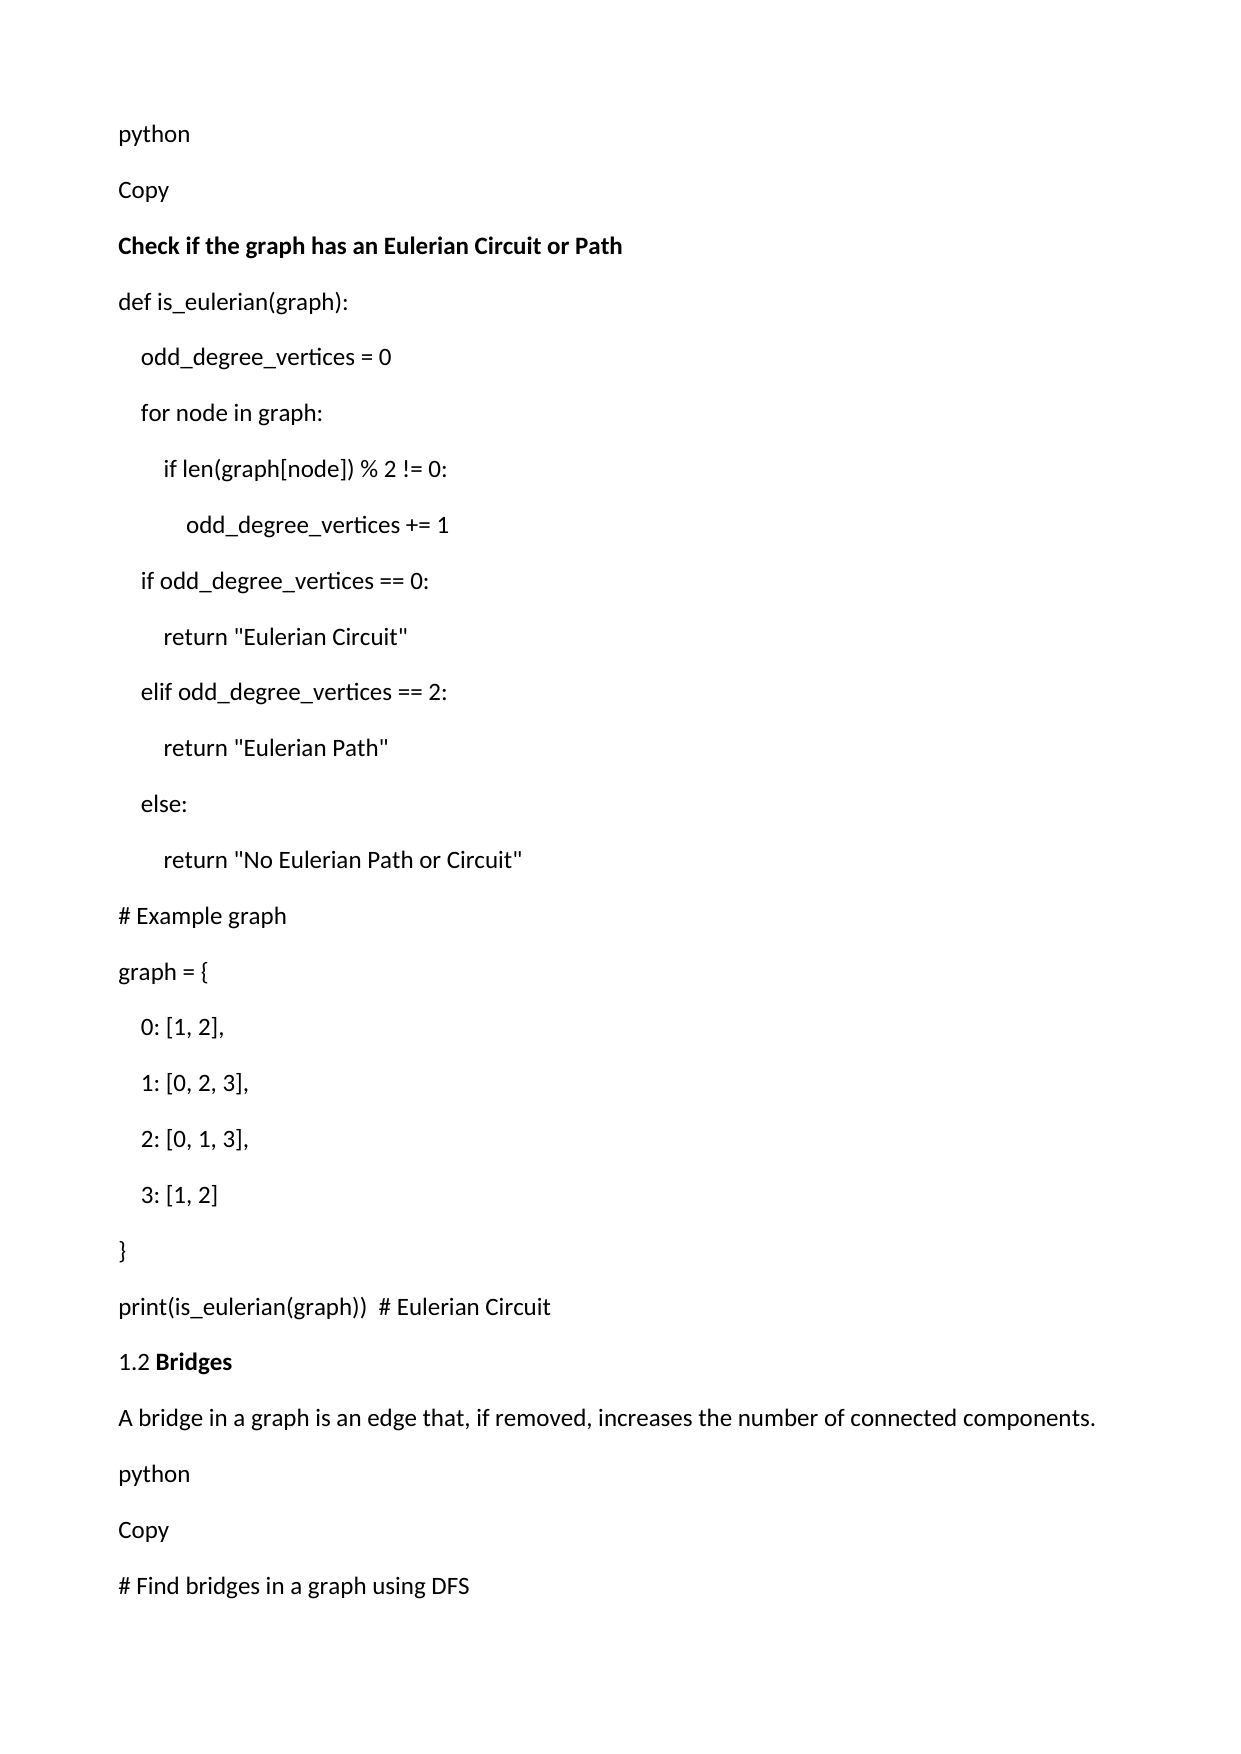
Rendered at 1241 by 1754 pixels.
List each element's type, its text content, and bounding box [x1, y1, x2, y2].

text else: [118, 788, 1122, 819]
text } [118, 1235, 1122, 1265]
text graph = { [118, 956, 1122, 986]
text print(is_eulerian(graph)) # Eulerian Circuit [118, 1291, 1122, 1321]
text Check if the graph has an Eulerian Circuit or Path [118, 230, 1122, 260]
text A bridge in a graph is an edge that, if removed, increases the number of connected components. [118, 1402, 1122, 1433]
text 1.2 Bridges [118, 1346, 1122, 1377]
text python [118, 118, 1122, 149]
text Copy [118, 174, 1122, 204]
text # Example graph [118, 900, 1122, 930]
text for node in graph: [118, 397, 1122, 428]
text 1: [0, 2, 3], [118, 1067, 1122, 1098]
text 2: [0, 1, 3], [118, 1123, 1122, 1154]
text return "Eulerian Circuit" [118, 621, 1122, 651]
text 0: [1, 2], [118, 1011, 1122, 1042]
text return "No Eulerian Path or Circuit" [118, 844, 1122, 874]
text python [118, 1458, 1122, 1489]
text def is_eulerian(graph): [118, 286, 1122, 316]
text if len(graph[node]) % 2 != 0: [118, 453, 1122, 484]
text Copy [118, 1514, 1122, 1544]
text if odd_degree_vertices == 0: [118, 565, 1122, 595]
text 3: [1, 2] [118, 1179, 1122, 1209]
text # Find bridges in a graph using DFS [118, 1570, 1122, 1600]
text return "Eulerian Path" [118, 732, 1122, 763]
text odd_degree_vertices = 0 [118, 341, 1122, 372]
text odd_degree_vertices += 1 [118, 509, 1122, 539]
text elif odd_degree_vertices == 2: [118, 676, 1122, 707]
